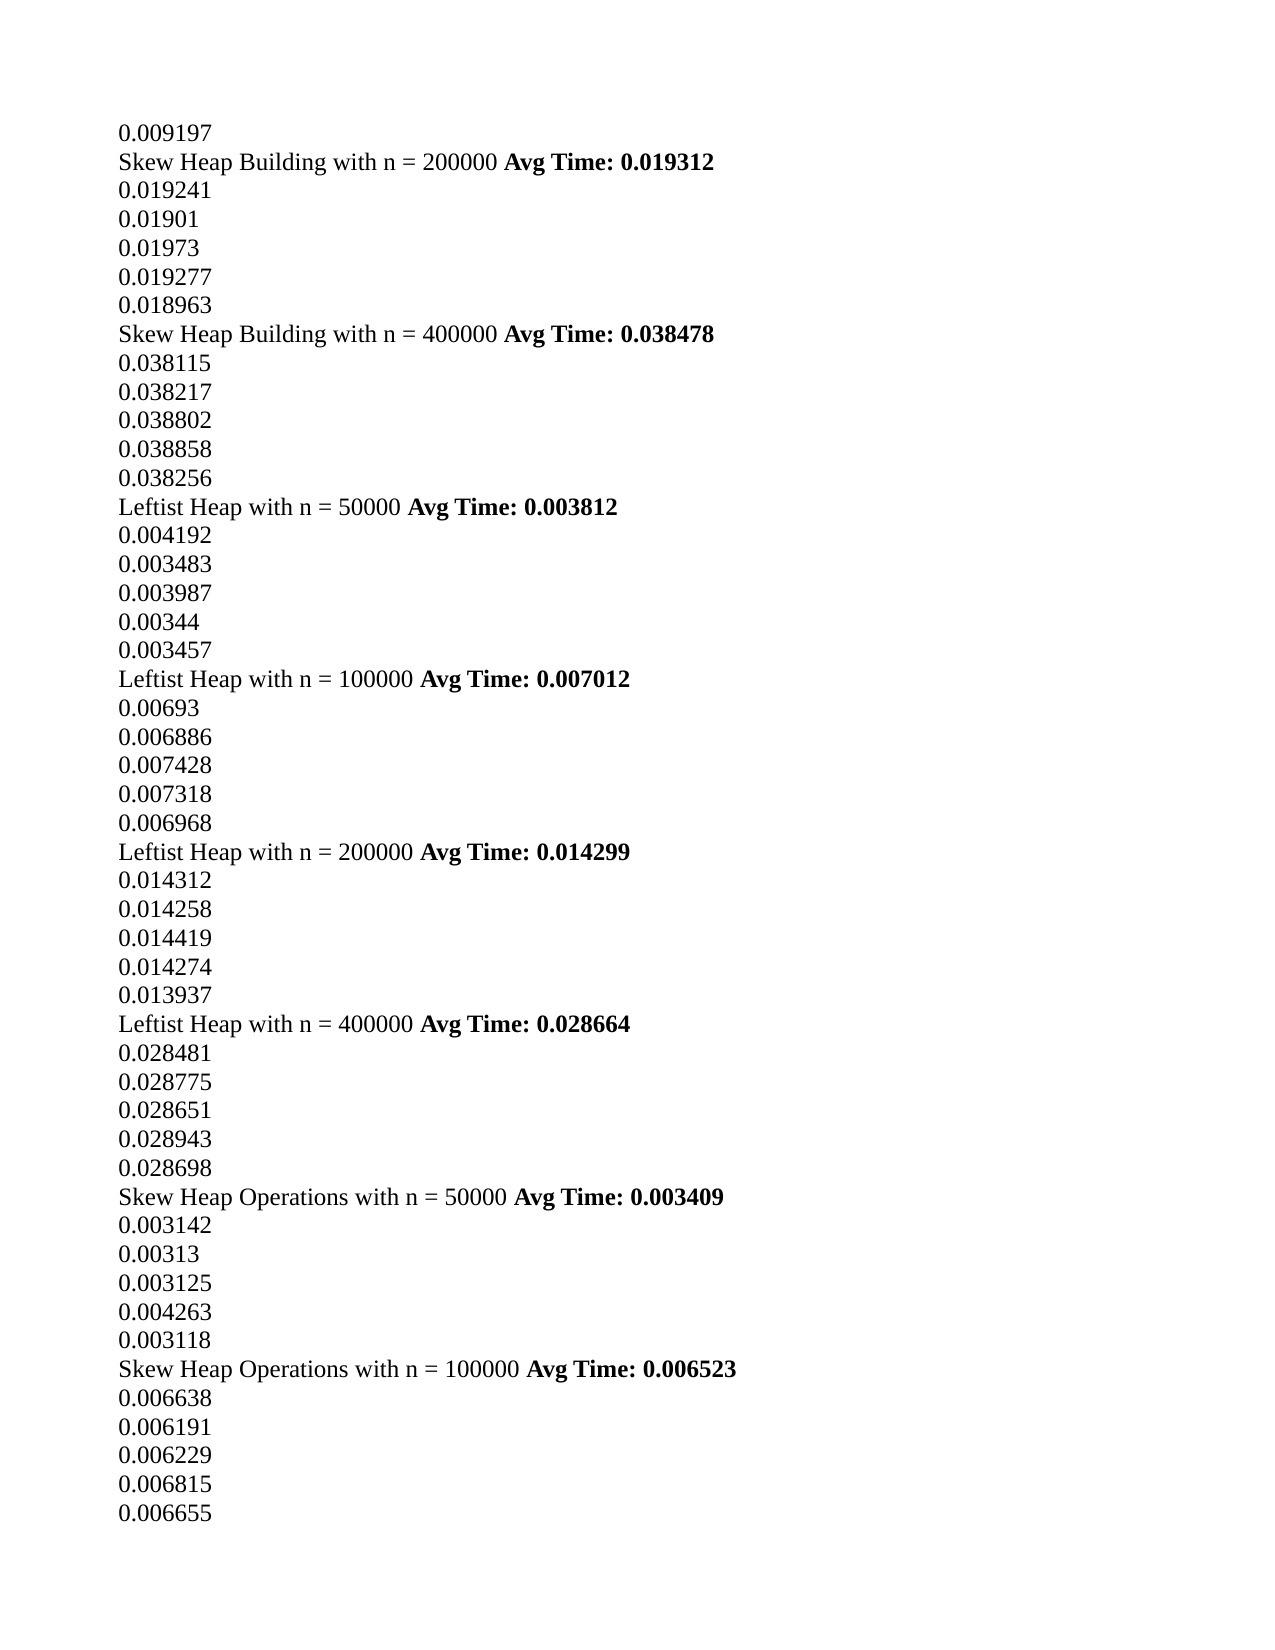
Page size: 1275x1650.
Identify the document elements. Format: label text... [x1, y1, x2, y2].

text 0.028481 [118, 1038, 1157, 1067]
text Skew Heap Building with n = 400000 Avg Time: 0.038478 [118, 319, 1157, 348]
text 0.038115 [118, 348, 1157, 377]
text 0.00344 [118, 607, 1157, 636]
text 0.003483 [118, 549, 1157, 578]
text 0.013937 [118, 981, 1157, 1009]
text Leftist Heap with n = 200000 Avg Time: 0.014299 [118, 837, 1157, 866]
text Leftist Heap with n = 400000 Avg Time: 0.028664 [118, 1009, 1157, 1038]
text 0.038217 [118, 377, 1157, 406]
text 0.00313 [118, 1239, 1157, 1268]
text 0.038256 [118, 463, 1157, 492]
text 0.028943 [118, 1124, 1157, 1153]
text 0.014258 [118, 894, 1157, 923]
text 0.028651 [118, 1096, 1157, 1124]
text 0.006229 [118, 1441, 1157, 1469]
text 0.003142 [118, 1211, 1157, 1239]
text 0.018963 [118, 291, 1157, 319]
text 0.014419 [118, 923, 1157, 952]
text 0.019277 [118, 262, 1157, 291]
text 0.028775 [118, 1067, 1157, 1096]
text 0.01973 [118, 233, 1157, 262]
text 0.006815 [118, 1469, 1157, 1498]
text 0.007428 [118, 751, 1157, 779]
text 0.038858 [118, 434, 1157, 463]
text 0.006638 [118, 1383, 1157, 1412]
text 0.01901 [118, 204, 1157, 233]
text 0.004192 [118, 521, 1157, 549]
text Skew Heap Operations with n = 50000 Avg Time: 0.003409 [118, 1182, 1157, 1211]
text 0.003457 [118, 636, 1157, 664]
text Leftist Heap with n = 50000 Avg Time: 0.003812 [118, 492, 1157, 521]
text 0.006655 [118, 1498, 1157, 1527]
text 0.006968 [118, 808, 1157, 837]
text 0.003118 [118, 1326, 1157, 1354]
text 0.006886 [118, 722, 1157, 751]
text 0.014274 [118, 952, 1157, 981]
text 0.028698 [118, 1153, 1157, 1182]
text Leftist Heap with n = 100000 Avg Time: 0.007012 [118, 664, 1157, 693]
text Skew Heap Operations with n = 100000 Avg Time: 0.006523 [118, 1354, 1157, 1383]
text 0.004263 [118, 1297, 1157, 1326]
text 0.00693 [118, 693, 1157, 722]
text 0.003125 [118, 1268, 1157, 1297]
text 0.038802 [118, 406, 1157, 434]
text Skew Heap Building with n = 200000 Avg Time: 0.019312 [118, 147, 1157, 176]
text 0.019241 [118, 176, 1157, 204]
text 0.006191 [118, 1412, 1157, 1441]
text 0.014312 [118, 866, 1157, 894]
text 0.003987 [118, 578, 1157, 607]
text 0.009197 [118, 118, 1157, 147]
text 0.007318 [118, 779, 1157, 808]
